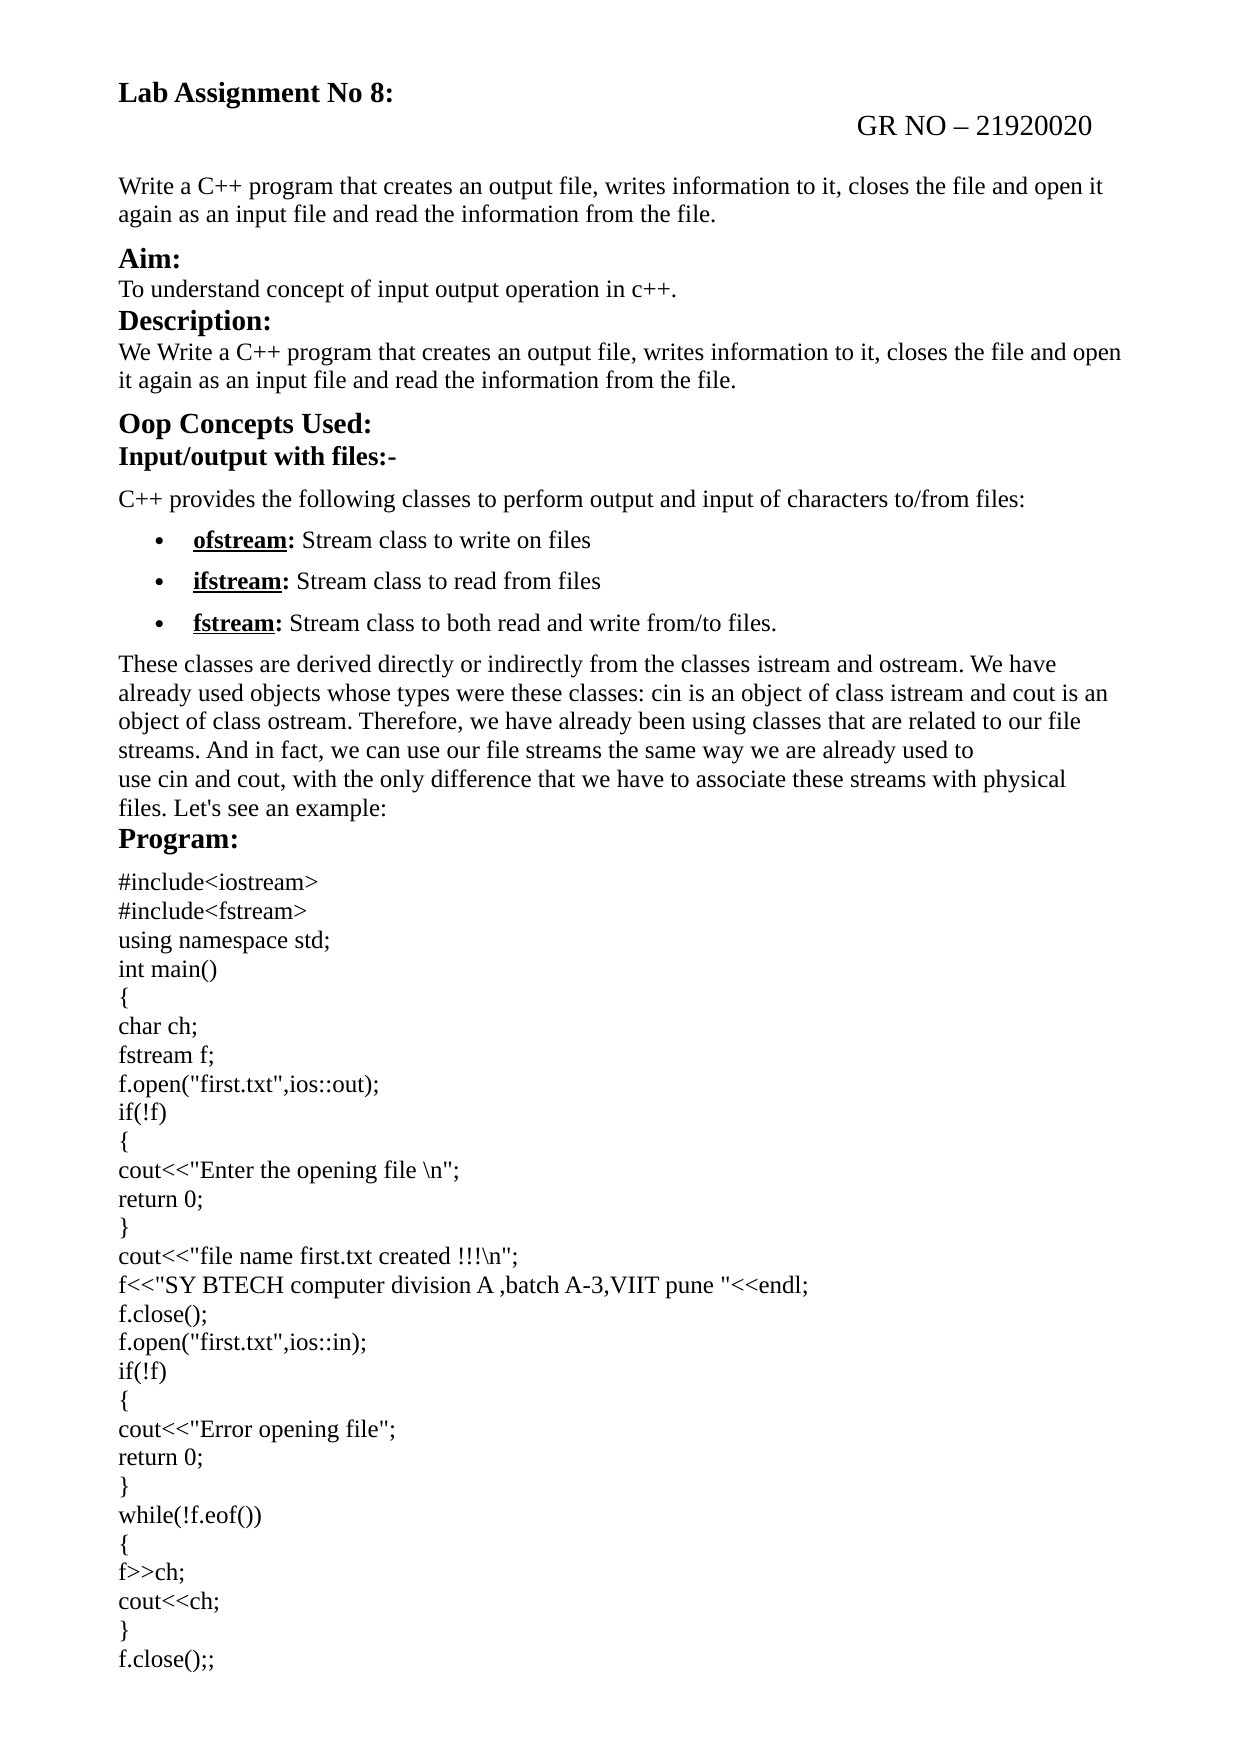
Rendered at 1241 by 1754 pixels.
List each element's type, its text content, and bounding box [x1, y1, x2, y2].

text } [118, 1212, 1122, 1241]
text C++ provides the following classes to perform output and input of characters to/from files: [118, 484, 1122, 513]
text { [118, 1385, 1122, 1414]
text #include<fstream> [118, 896, 1122, 925]
text Oop Concepts Used: [118, 407, 1122, 440]
text f.close();; [118, 1644, 1122, 1672]
subtitle Lab Assignment No 8: [118, 75, 1122, 108]
text cout<<ch; [118, 1586, 1122, 1615]
text return 0; [118, 1442, 1122, 1471]
text return 0; [118, 1184, 1122, 1212]
text { [118, 982, 1122, 1011]
text if(!f) [118, 1356, 1122, 1385]
text f.close(); [118, 1299, 1122, 1327]
text cout<<"Error opening file"; [118, 1414, 1122, 1442]
text cout<<"file name first.txt created !!!\n"; [118, 1241, 1122, 1270]
text int main() [118, 954, 1122, 982]
text fstream f; [118, 1040, 1122, 1069]
text { [118, 1126, 1122, 1155]
text char ch; [118, 1011, 1122, 1040]
text using namespace std; [118, 925, 1122, 954]
text GR NO – 21920020 [118, 108, 1122, 142]
list fstream: Stream class to both read and write from/to files. [156, 608, 1122, 636]
text #include<iostream> [118, 867, 1122, 896]
text f>>ch; [118, 1557, 1122, 1586]
text Input/output with files:- [118, 440, 1122, 471]
text f<<"SY BTECH computer division A ,batch A-3,VIIT pune "<<endl; [118, 1270, 1122, 1299]
list ofstream: Stream class to write on files [156, 525, 1122, 554]
text f.open("first.txt",ios::out); [118, 1069, 1122, 1097]
text Aim: [118, 241, 1122, 274]
text while(!f.eof()) [118, 1500, 1122, 1529]
list ifstream: Stream class to read from files [156, 566, 1122, 595]
text } [118, 1615, 1122, 1644]
text Write a C++ program that creates an output file, writes information to it, closes the file and open it again as an input file and read the information from the file. [118, 171, 1122, 228]
text } [118, 1471, 1122, 1500]
text We Write a C++ program that creates an output file, writes information to it, closes the file and open it again as an input file and read the information from the file. [118, 337, 1122, 394]
text f.open("first.txt",ios::in); [118, 1327, 1122, 1356]
text { [118, 1529, 1122, 1557]
text cout<<"Enter the opening file \n"; [118, 1155, 1122, 1184]
text These classes are derived directly or indirectly from the classes istream and ostream. We have already used objects whose types were these classes: cin is an object of class istream and cout is an object of class ostream. Therefore, we have already been using classes that are related to our file streams. And in fact, we can use our file streams the same way we are already used to use cin and cout, with the only difference that we have to associate these streams with physical files. Let's see an example: Program: [118, 649, 1122, 855]
text Description: [118, 303, 1122, 337]
text if(!f) [118, 1097, 1122, 1126]
text To understand concept of input output operation in c++. [118, 274, 1122, 303]
